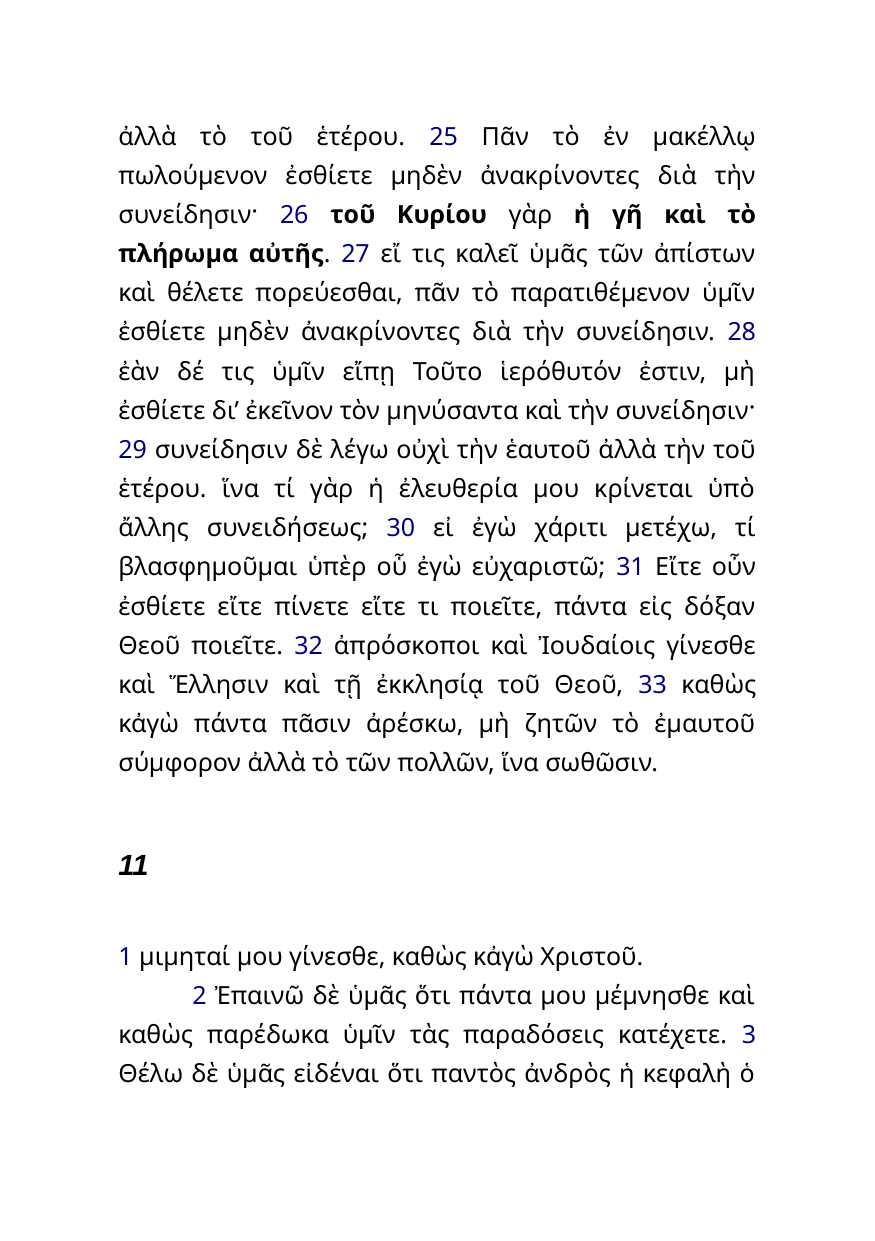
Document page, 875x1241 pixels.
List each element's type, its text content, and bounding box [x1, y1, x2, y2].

text 2 Ἐπαινῶ δὲ ὑμᾶς ὅτι πάντα μου μέμνησθε καὶ καθὼς παρέδωκα ὑμῖν τὰς παραδόσεις κατέχετε. 3 Θέλω δὲ ὑμᾶς εἰδέναι ὅτι παντὸς ἀνδρὸς ἡ κεφαλὴ ὁ [118, 977, 756, 1090]
text 1 μιμηταί μου γίνεσθε, καθὼς κἀγὼ Χριστοῦ. [118, 938, 756, 972]
text ἀλλὰ τὸ τοῦ ἑτέρου. 25 Πᾶν τὸ ἐν μακέλλῳ πωλούμενον ἐσθίετε μηδὲν ἀνακρίνοντες διὰ τὴν συνείδησιν· 26 τοῦ Κυρίου γὰρ ἡ γῆ καὶ τὸ πλήρωμα αὐτῆς. 27 εἴ τις καλεῖ ὑμᾶς τῶν ἀπίστων καὶ θέλετε πορεύεσθαι, πᾶν τὸ παρατιθέμενον ὑμῖν ἐσθίετε μηδὲν ἀνακρίνοντες διὰ τὴν συνείδησιν. 28 ἐὰν δέ τις ὑμῖν εἴπῃ Τοῦτο ἱερόθυτόν ἐστιν, μὴ ἐσθίετε δι’ ἐκεῖνον τὸν μηνύσαντα καὶ τὴν συνείδησιν· 29 συνείδησιν δὲ λέγω οὐχὶ τὴν ἑαυτοῦ ἀλλὰ τὴν τοῦ ἑτέρου. ἵνα τί γὰρ ἡ ἐλευθερία μου κρίνεται ὑπὸ ἄλλης συνειδήσεως; 30 εἰ ἐγὼ χάριτι μετέχω, τί βλασφημοῦμαι ὑπὲρ οὗ ἐγὼ εὐχαριστῶ; 31 Εἴτε οὖν ἐσθίετε εἴτε πίνετε εἴτε τι ποιεῖτε, πάντα εἰς δόξαν Θεοῦ ποιεῖτε. 32 ἀπρόσκοποι καὶ Ἰουδαίοις γίνεσθε καὶ Ἕλλησιν καὶ τῇ ἐκκλησίᾳ τοῦ Θεοῦ, 33 καθὼς κἀγὼ πάντα πᾶσιν ἀρέσκω, μὴ ζητῶν τὸ ἐμαυτοῦ σύμφορον ἀλλὰ τὸ τῶν πολλῶν, ἵνα σωθῶσιν. [118, 118, 756, 779]
subtitle 11 [118, 848, 756, 882]
